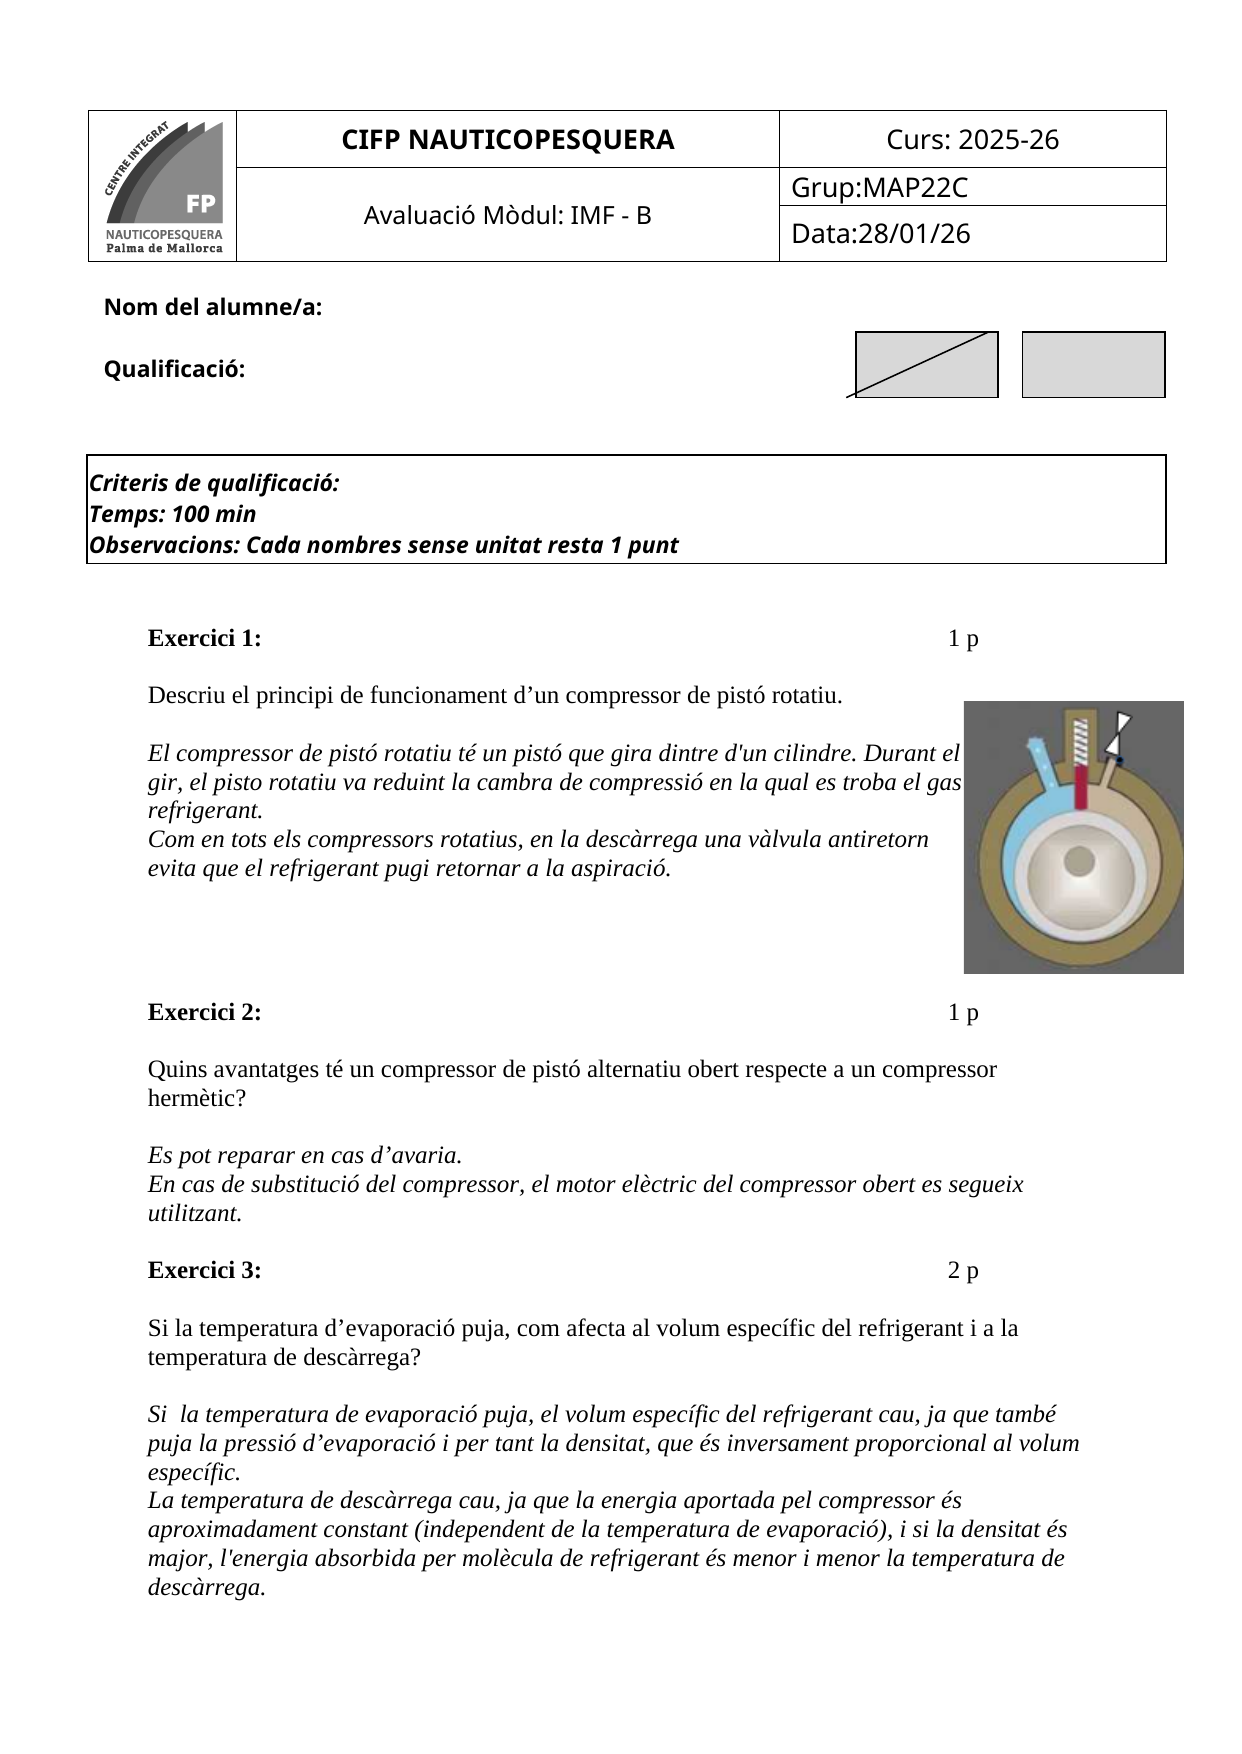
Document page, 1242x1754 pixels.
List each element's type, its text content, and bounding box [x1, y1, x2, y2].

text Descriu el principi de funcionament d’un compressor de pistó rotatiu. [148, 680, 1094, 709]
text Exercici 2: 1 p [148, 997, 1094, 1025]
text Exercici 3: 2 p [148, 1255, 1094, 1284]
text Nom del alumne/a: [103, 290, 1094, 322]
text [999, 353, 1022, 384]
text Temps: 100 min [89, 498, 1094, 529]
text Es pot reparar en cas d’avaria. [148, 1140, 1094, 1169]
text Observacions: Cada nombres sense unitat resta 1 punt [89, 529, 1094, 560]
text Si la temperatura d’evaporació puja, com afecta al volum específic del refrigerant i a la temperatura de descàrrega? [148, 1313, 1094, 1370]
text Si la temperatura de evaporació puja, el volum específic del refrigerant cau, ja que també puja la pressió d’evaporació i per tant la densitat, que és inversament proporcional al volum específic. [148, 1399, 1094, 1485]
text Com en tots els compressors rotatius, en la descàrrega una vàlvula antiretorn evita que el refrigerant pugi retornar a la aspiració. [148, 824, 963, 882]
text Quins avantatges té un compressor de pistó alternatiu obert respecte a un compressor hermètic? [148, 1054, 1094, 1112]
picture [100, 111, 229, 260]
text El compressor de pistó rotatiu té un pistó que gira dintre d'un cilindre. Durant el gir, el pisto rotatiu va reduint la cambra de compressió en la qual es troba el gas refrigerant. [148, 738, 963, 824]
text Criteris de qualificació: [89, 467, 1094, 498]
text En cas de substitució del compressor, el motor elèctric del compressor obert es segueix utilitzant. [148, 1169, 1094, 1227]
text Qualificació: [103, 353, 855, 384]
text La temperatura de descàrrega cau, ja que la energia aportada pel compressor és aproximadament constant (independent de la temperatura de evaporació), i si la densitat és major, l'energia absorbida per molècula de refrigerant és menor i menor la temperatura de descàrrega. [148, 1485, 1094, 1600]
text Exercici 1: 1 p [148, 623, 1094, 652]
picture [963, 701, 1184, 974]
